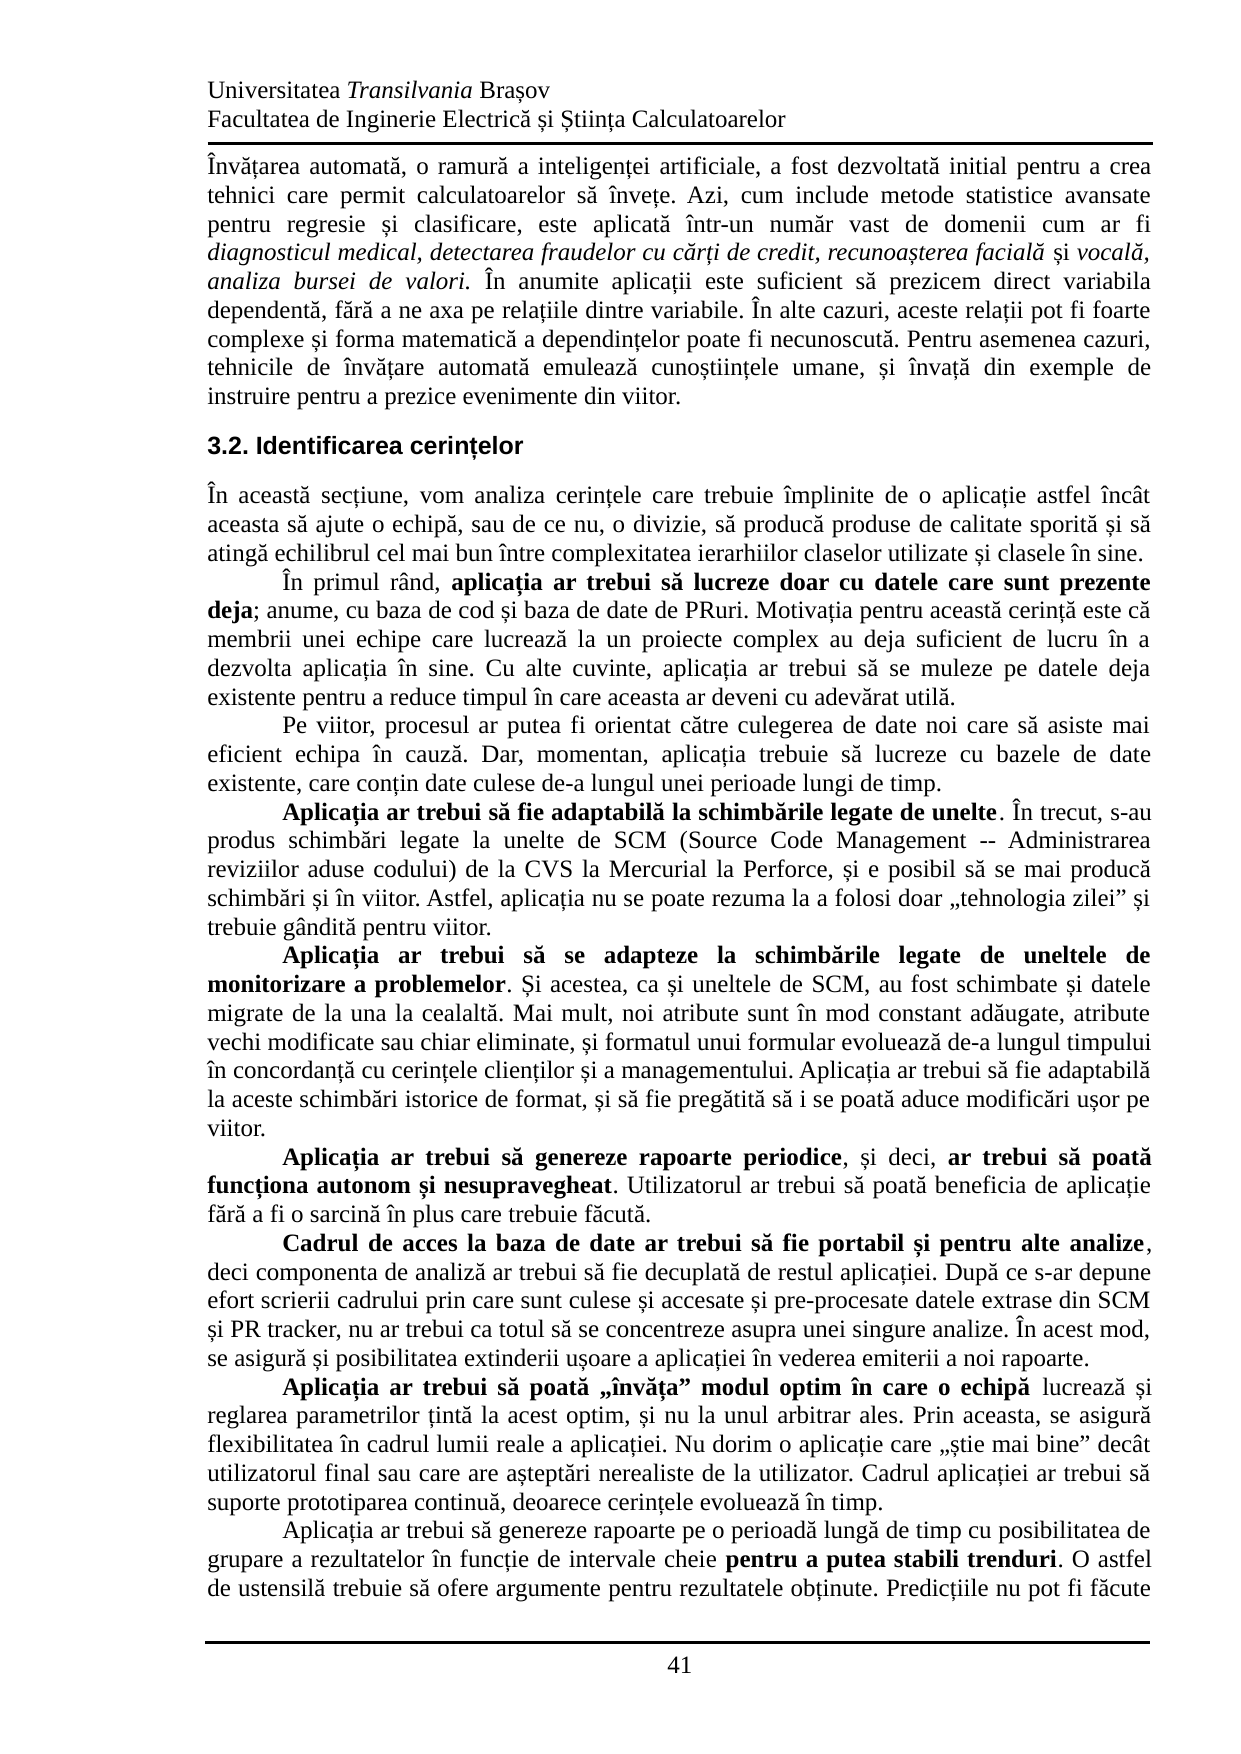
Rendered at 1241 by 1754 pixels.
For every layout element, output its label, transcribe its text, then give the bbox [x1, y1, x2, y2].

text Învățarea automată, o ramură a inteligenței artificiale, a fost dezvoltată initial pentru a crea tehnici care permit calculatoarelor să învețe. Azi, cum include metode statistice avansate pentru regresie și clasificare, este aplicată într-un număr vast de domenii cum ar fi diagnosticul medical, detectarea fraudelor cu cărți de credit, recunoașterea facială și vocală, analiza bursei de valori. În anumite aplicații este suficient să prezicem direct variabila dependentă, fără a ne axa pe relațiile dintre variabile. În alte cazuri, aceste relații pot fi foarte complexe și forma matematică a dependințelor poate fi necunoscută. Pentru asemenea cazuri, tehnicile de învățare automată emulează cunoștiințele umane, și învață din exemple de instruire pentru a prezice evenimente din viitor. [207, 151, 1152, 410]
text Aplicația ar trebui să genereze rapoarte pe o perioadă lungă de timp cu posibilitatea de grupare a rezultatelor în funcție de intervale cheie pentru a putea stabili trenduri. O astfel de ustensilă trebuie să ofere argumente pentru rezultatele obținute. Predicțiile nu pot fi făcute [207, 1515, 1152, 1602]
text Aplicația ar trebui să se adapteze la schimbările legate de uneltele de monitorizare a problemelor. Și acestea, ca și uneltele de SCM, au fost schimbate și datele migrate de la una la cealaltă. Mai mult, noi atribute sunt în mod constant adăugate, atribute vechi modificate sau chiar eliminate, și formatul unui formular evoluează de-a lungul timpului în concordanță cu cerințele clienților și a managementului. Aplicația ar trebui să fie adaptabilă la aceste schimbări istorice de format, și să fie pregătită să i se poată aduce modificări ușor pe viitor. [207, 940, 1152, 1142]
text În această secțiune, vom analiza cerințele care trebuie împlinite de o aplicație astfel încât aceasta să ajute o echipă, sau de ce nu, o divizie, să producă produse de calitate sporită și să atingă echilibrul cel mai bun între complexitatea ierarhiilor claselor utilizate și clasele în sine. [207, 480, 1152, 567]
subtitle Identificarea cerințelor [207, 431, 1152, 459]
text Aplicația ar trebui să poată „învăța” modul optim în care o echipă lucrează și reglarea parametrilor țintă la acest optim, și nu la unul arbitrar ales. Prin aceasta, se asigură flexibilitatea în cadrul lumii reale a aplicației. Nu dorim o aplicație care „știe mai bine” decât utilizatorul final sau care are așteptări nerealiste de la utilizator. Cadrul aplicației ar trebui să suporte prototiparea continuă, deoarece cerințele evoluează în timp. [207, 1372, 1152, 1515]
text Aplicația ar trebui să fie adaptabilă la schimbările legate de unelte. În trecut, s-au produs schimbări legate la unelte de SCM (Source Code Management -- Administrarea reviziilor aduse codului) de la CVS la Mercurial la Perforce, și e posibil să se mai producă schimbări și în viitor. Astfel, aplicația nu se poate rezuma la a folosi doar „tehnologia zilei” și trebuie gândită pentru viitor. [207, 797, 1152, 940]
text Cadrul de acces la baza de date ar trebui să fie portabil și pentru alte analize, deci componenta de analiză ar trebui să fie decuplată de restul aplicației. După ce s-ar depune efort scrierii cadrului prin care sunt culese și accesate și pre-procesate datele extrase din SCM și PR tracker, nu ar trebui ca totul să se concentreze asupra unei singure analize. În acest mod, se asigură și posibilitatea extinderii ușoare a aplicației în vederea emiterii a noi rapoarte. [207, 1228, 1152, 1372]
text În primul rând, aplicația ar trebui să lucreze doar cu datele care sunt prezente deja; anume, cu baza de cod și baza de date de PRuri. Motivația pentru această cerință este că membrii unei echipe care lucrează la un proiecte complex au deja suficient de lucru în a dezvolta aplicația în sine. Cu alte cuvinte, aplicația ar trebui să se muleze pe datele deja existente pentru a reduce timpul în care aceasta ar deveni cu adevărat utilă. [207, 567, 1152, 710]
text Aplicația ar trebui să genereze rapoarte periodice, și deci, ar trebui să poată funcționa autonom și nesupravegheat. Utilizatorul ar trebui să poată beneficia de aplicație fără a fi o sarcină în plus care trebuie făcută. [207, 1142, 1152, 1228]
text Pe viitor, procesul ar putea fi orientat către culegerea de date noi care să asiste mai eficient echipa în cauză. Dar, momentan, aplicația trebuie să lucreze cu bazele de date existente, care conțin date culese de-a lungul unei perioade lungi de timp. [207, 710, 1152, 797]
